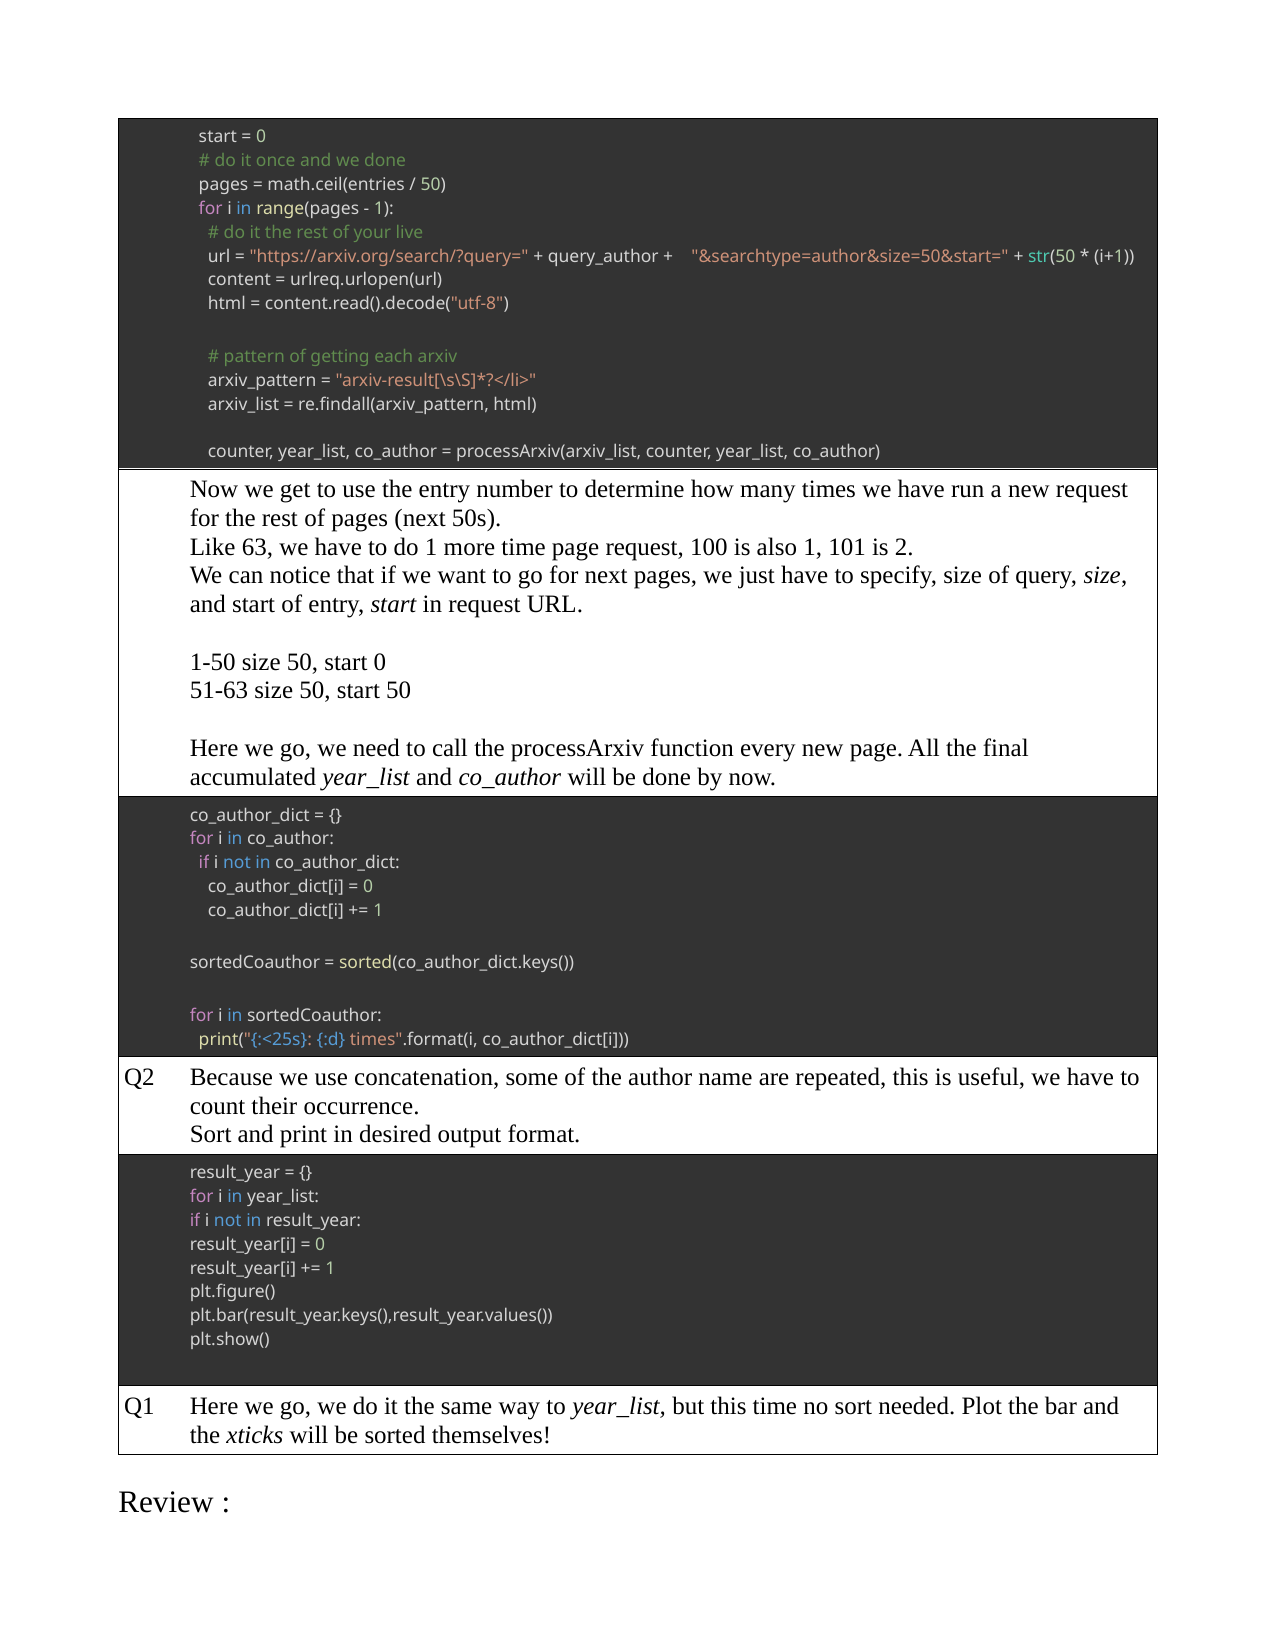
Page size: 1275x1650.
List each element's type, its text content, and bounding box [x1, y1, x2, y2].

table_cell Q2 [119, 1057, 184, 1154]
table_cell Here we go, we do it the same way to year_list, but this time no sort needed. Plot the bar and the xticks will be sorted themselves! [184, 1386, 1157, 1454]
text Review : [118, 1483, 1157, 1519]
table_cell [119, 470, 184, 796]
table_cell start = 0 # do it once and we done pages = math.ceil(entries / 50) for i in range(pages - 1): # do it the rest of your live url = "https://arxiv.org/search/?query=" + query_author + "&searchtype=author&size=50&start=" + str(50 * (i+1)) content = urlreq.urlopen(url) html = content.read().decode("utf-8") # pattern of getting each arxiv arxiv_pattern = "arxiv-result[\s\S]*?</li>" arxiv_list = re.findall(arxiv_pattern, html) counter, year_list, co_author = processArxiv(arxiv_list, counter, year_list, co_author) [184, 119, 1157, 468]
table_cell [119, 797, 184, 1056]
table_cell [119, 119, 184, 468]
table_cell [119, 1155, 184, 1385]
table_cell co_author_dict = {} for i in co_author: if i not in co_author_dict: co_author_dict[i] = 0 co_author_dict[i] += 1 sortedCoauthor = sorted(co_author_dict.keys()) for i in sortedCoauthor: print("{:<25s}: {:d} times".format(i, co_author_dict[i])) [184, 797, 1157, 1056]
table_cell result_year = {} for i in year_list: if i not in result_year: result_year[i] = 0 result_year[i] += 1 plt.figure() plt.bar(result_year.keys(),result_year.values()) plt.show() [184, 1155, 1157, 1385]
table_cell Now we get to use the entry number to determine how many times we have run a new request for the rest of pages (next 50s). Like 63, we have to do 1 more time page request, 100 is also 1, 101 is 2. We can notice that if we want to go for next pages, we just have to specify, size of query, size, and start of entry, start in request URL. 1-50 size 50, start 0 51-63 size 50, start 50 Here we go, we need to call the processArxiv function every new page. All the final accumulated year_list and co_author will be done by now. [184, 470, 1157, 796]
table_cell Q1 [119, 1386, 184, 1454]
table_cell Because we use concatenation, some of the author name are repeated, this is useful, we have to count their occurrence. Sort and print in desired output format. [184, 1057, 1157, 1154]
